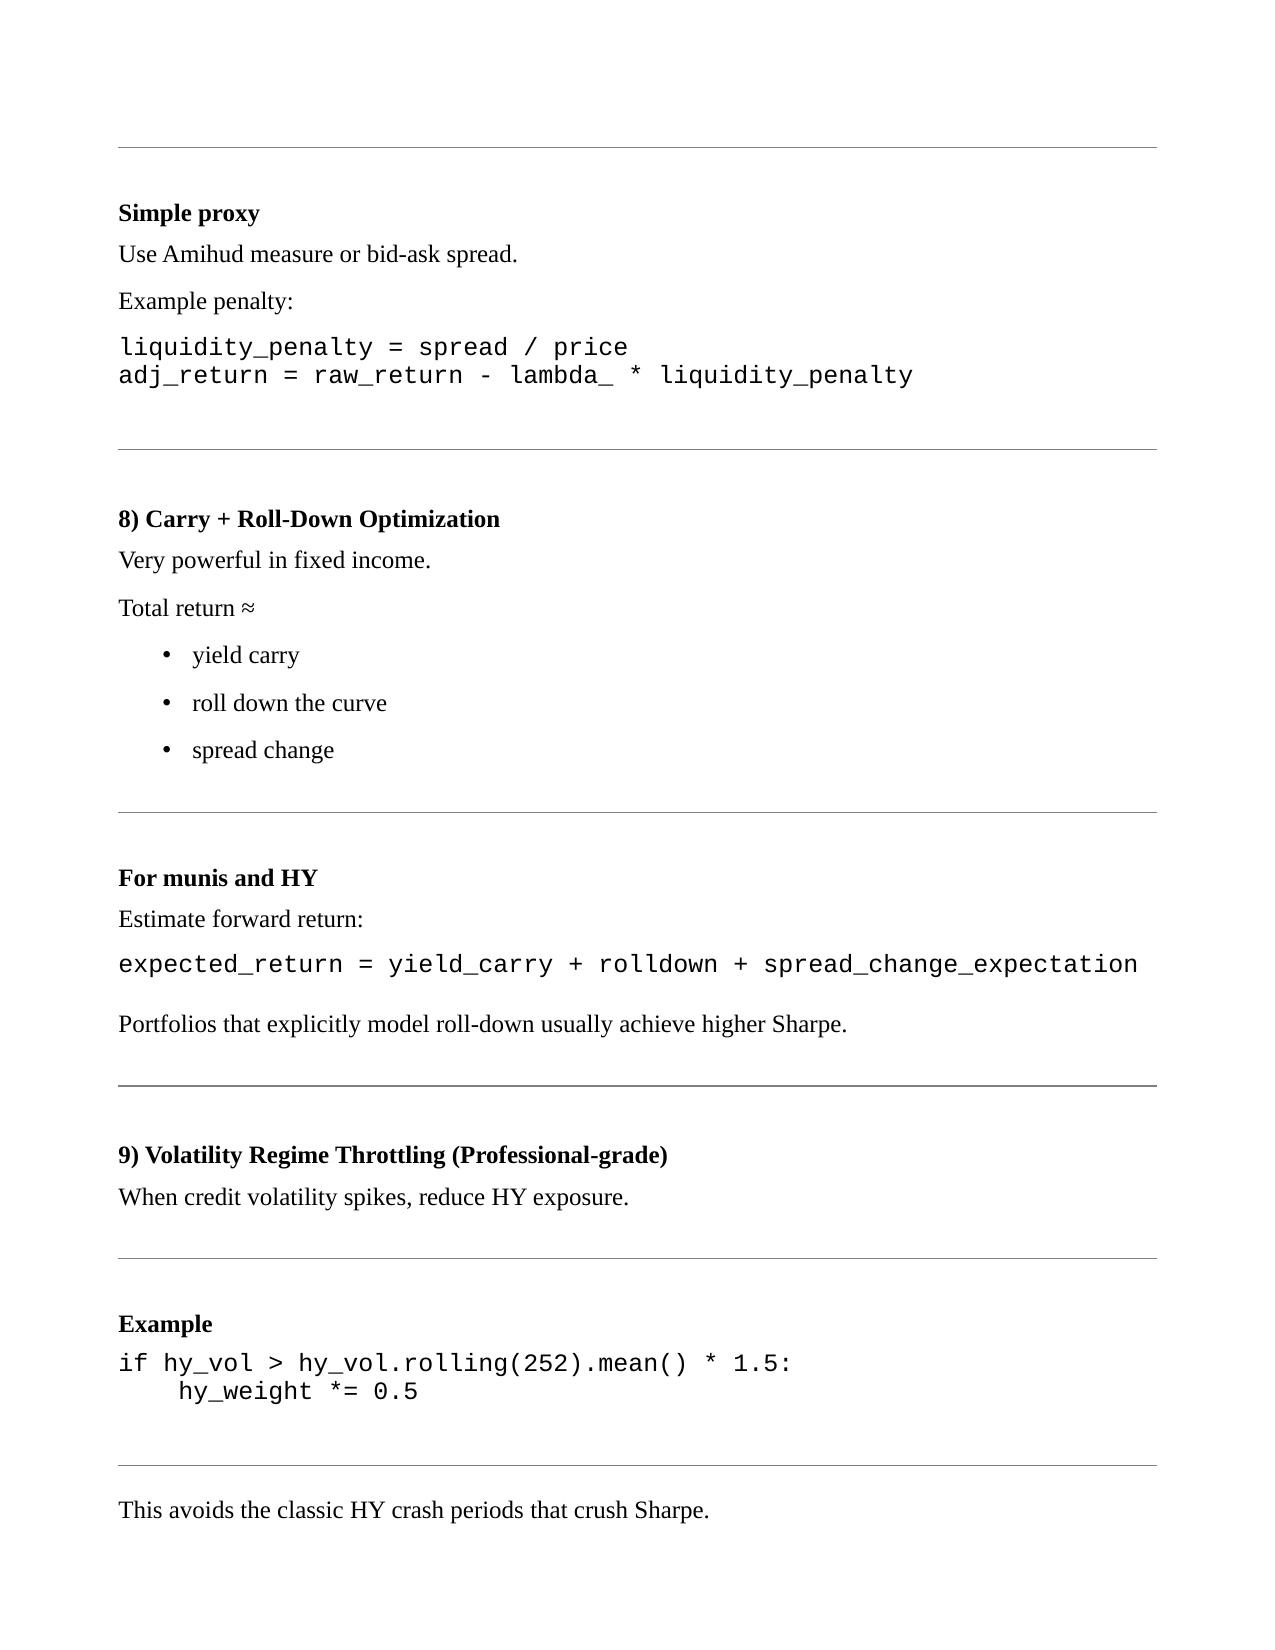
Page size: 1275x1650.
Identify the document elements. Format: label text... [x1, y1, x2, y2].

text Total return ≈ [118, 593, 1157, 621]
subtitle Example [118, 1309, 1157, 1338]
list yield carry [162, 640, 1157, 669]
text Portfolios that explicitly model roll-down usually achieve higher Sharpe. [118, 1009, 1157, 1038]
list spread change [162, 736, 1157, 764]
subtitle 8) Carry + Roll-Down Optimization [118, 504, 1157, 533]
text Very powerful in fixed income. [118, 545, 1157, 574]
text adj_return = raw_return - lambda_ * liquidity_penalty [118, 362, 1157, 391]
text Estimate forward return: [118, 904, 1157, 933]
text liquidity_penalty = spread / price [118, 334, 1157, 362]
text Use Amihud measure or bid-ask spread. [118, 239, 1157, 268]
subtitle For munis and HY [118, 863, 1157, 891]
subtitle 9) Volatility Regime Throttling (Professional-grade) [118, 1141, 1157, 1169]
list roll down the curve [162, 688, 1157, 717]
text Example penalty: [118, 286, 1157, 315]
text expected_return = yield_carry + rolldown + spread_change_expectation [118, 951, 1157, 980]
subtitle Simple proxy [118, 198, 1157, 226]
text hy_weight *= 0.5 [118, 1378, 1157, 1407]
text if hy_vol > hy_vol.rolling(252).mean() * 1.5: [118, 1350, 1157, 1378]
text When credit volatility spikes, reduce HY exposure. [118, 1182, 1157, 1211]
text This avoids the classic HY crash periods that crush Sharpe. [118, 1495, 1157, 1524]
